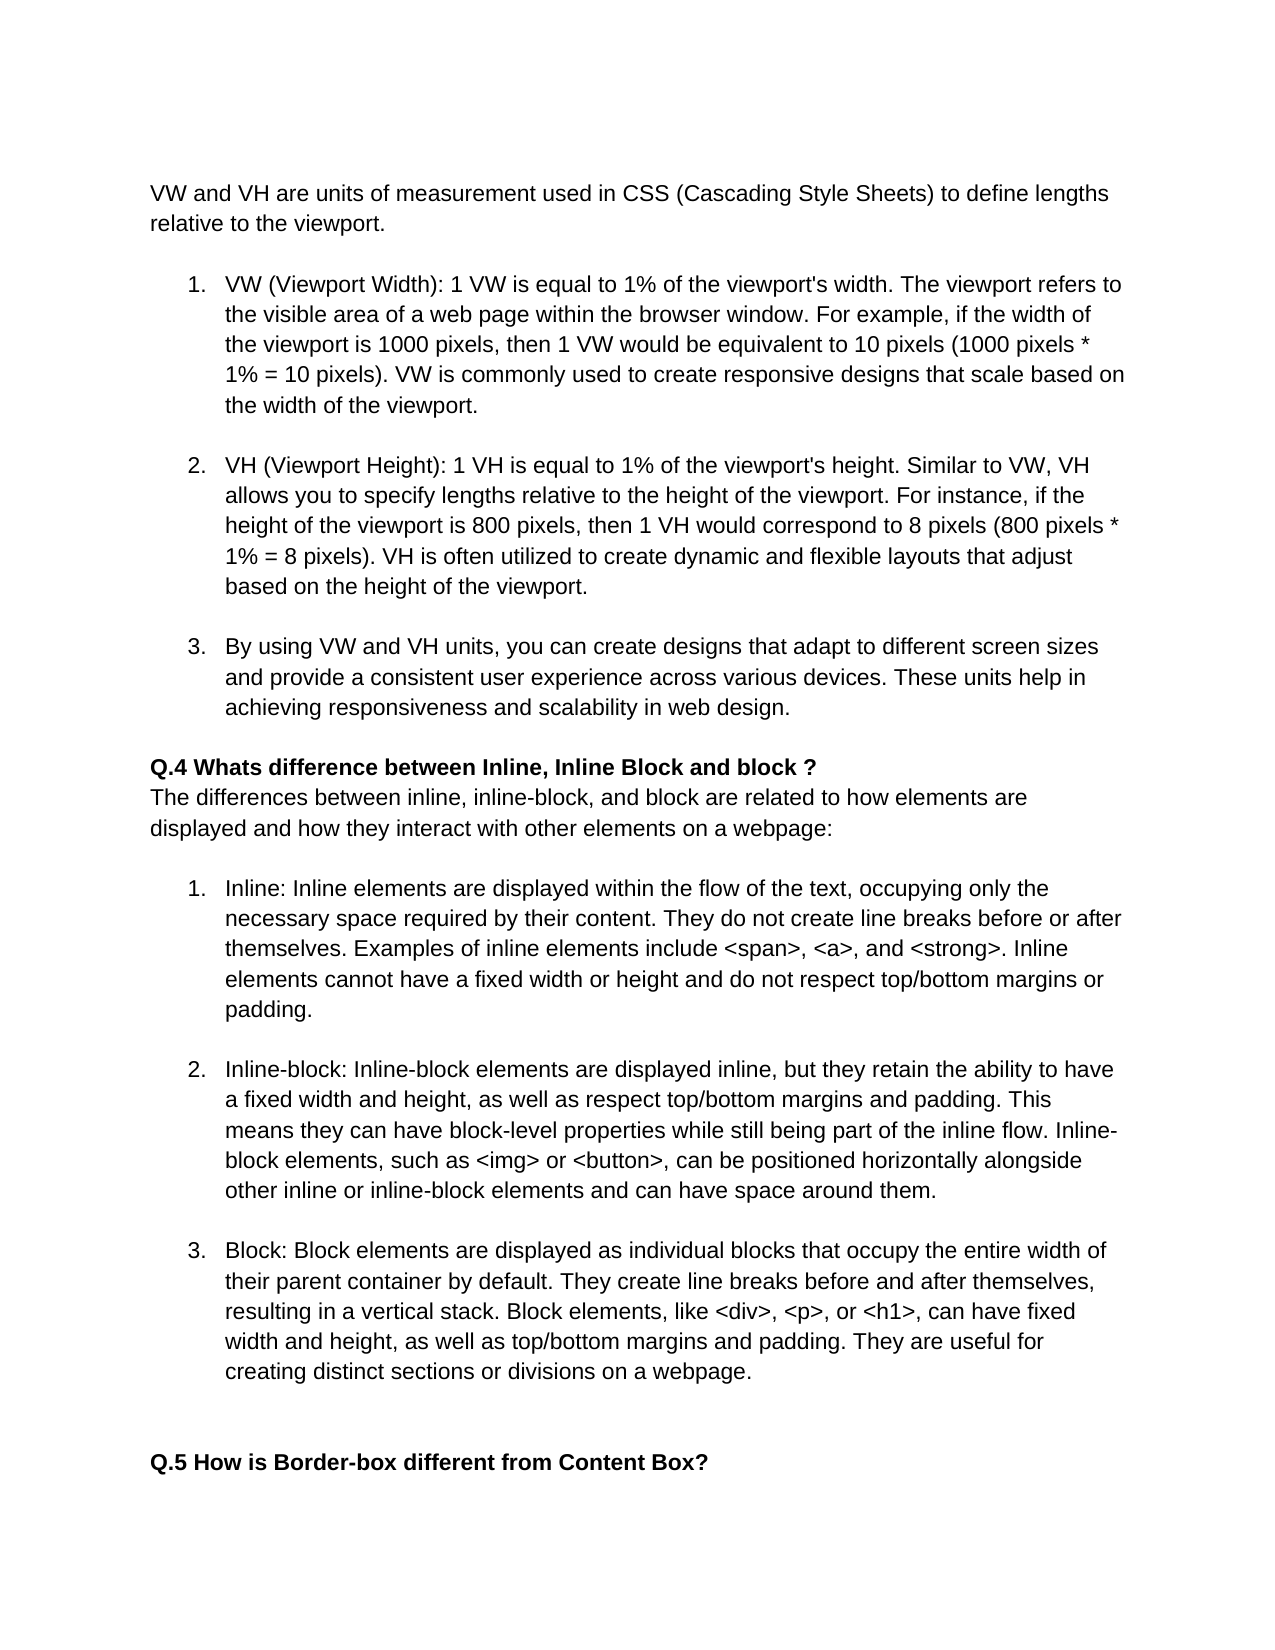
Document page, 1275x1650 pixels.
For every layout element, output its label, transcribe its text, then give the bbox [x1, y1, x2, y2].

text Q.4 Whats difference between Inline, Inline Block and block ? [150, 754, 1125, 781]
list By using VW and VH units, you can create designs that adapt to different screen sizes and provide a consistent user experience across various devices. These units help in achieving responsiveness and scalability in web design. [187, 633, 1125, 720]
text VW and VH are units of measurement used in CSS (Cascading Style Sheets) to define lengths relative to the viewport. [150, 180, 1125, 237]
text The differences between inline, inline-block, and block are related to how elements are displayed and how they interact with other elements on a webpage: [150, 784, 1125, 841]
list Inline: Inline elements are displayed within the flow of the text, occupying only the necessary space required by their content. They do not create line breaks before or after themselves. Examples of inline elements include <span>, <a>, and <strong>. Inline elements cannot have a fixed width or height and do not respect top/bottom margins or padding. [187, 875, 1125, 1022]
list VW (Viewport Width): 1 VW is equal to 1% of the viewport's width. The viewport refers to the visible area of a web page within the browser window. For example, if the width of the viewport is 1000 pixels, then 1 VW would be equivalent to 10 pixels (1000 pixels * 1% = 10 pixels). VW is commonly used to create responsive designs that scale based on the width of the viewport. [187, 271, 1125, 418]
list VH (Viewport Height): 1 VH is equal to 1% of the viewport's height. Similar to VW, VH allows you to specify lengths relative to the height of the viewport. For instance, if the height of the viewport is 800 pixels, then 1 VH would correspond to 8 pixels (800 pixels * 1% = 8 pixels). VH is often utilized to create dynamic and flexible layouts that adjust based on the height of the viewport. [187, 452, 1125, 599]
text Q.5 How is Border-box different from Content Box? [150, 1449, 1125, 1475]
list Inline-block: Inline-block elements are displayed inline, but they retain the ability to have a fixed width and height, as well as respect top/bottom margins and padding. This means they can have block-level properties while still being part of the inline flow. Inline-block elements, such as <img> or <button>, can be positioned horizontally alongside other inline or inline-block elements and can have space around them. [187, 1056, 1125, 1203]
list Block: Block elements are displayed as individual blocks that occupy the entire width of their parent container by default. They create line breaks before and after themselves, resulting in a vertical stack. Block elements, like <div>, <p>, or <h1>, can have fixed width and height, as well as top/bottom margins and padding. They are useful for creating distinct sections or divisions on a webpage. [187, 1237, 1125, 1385]
